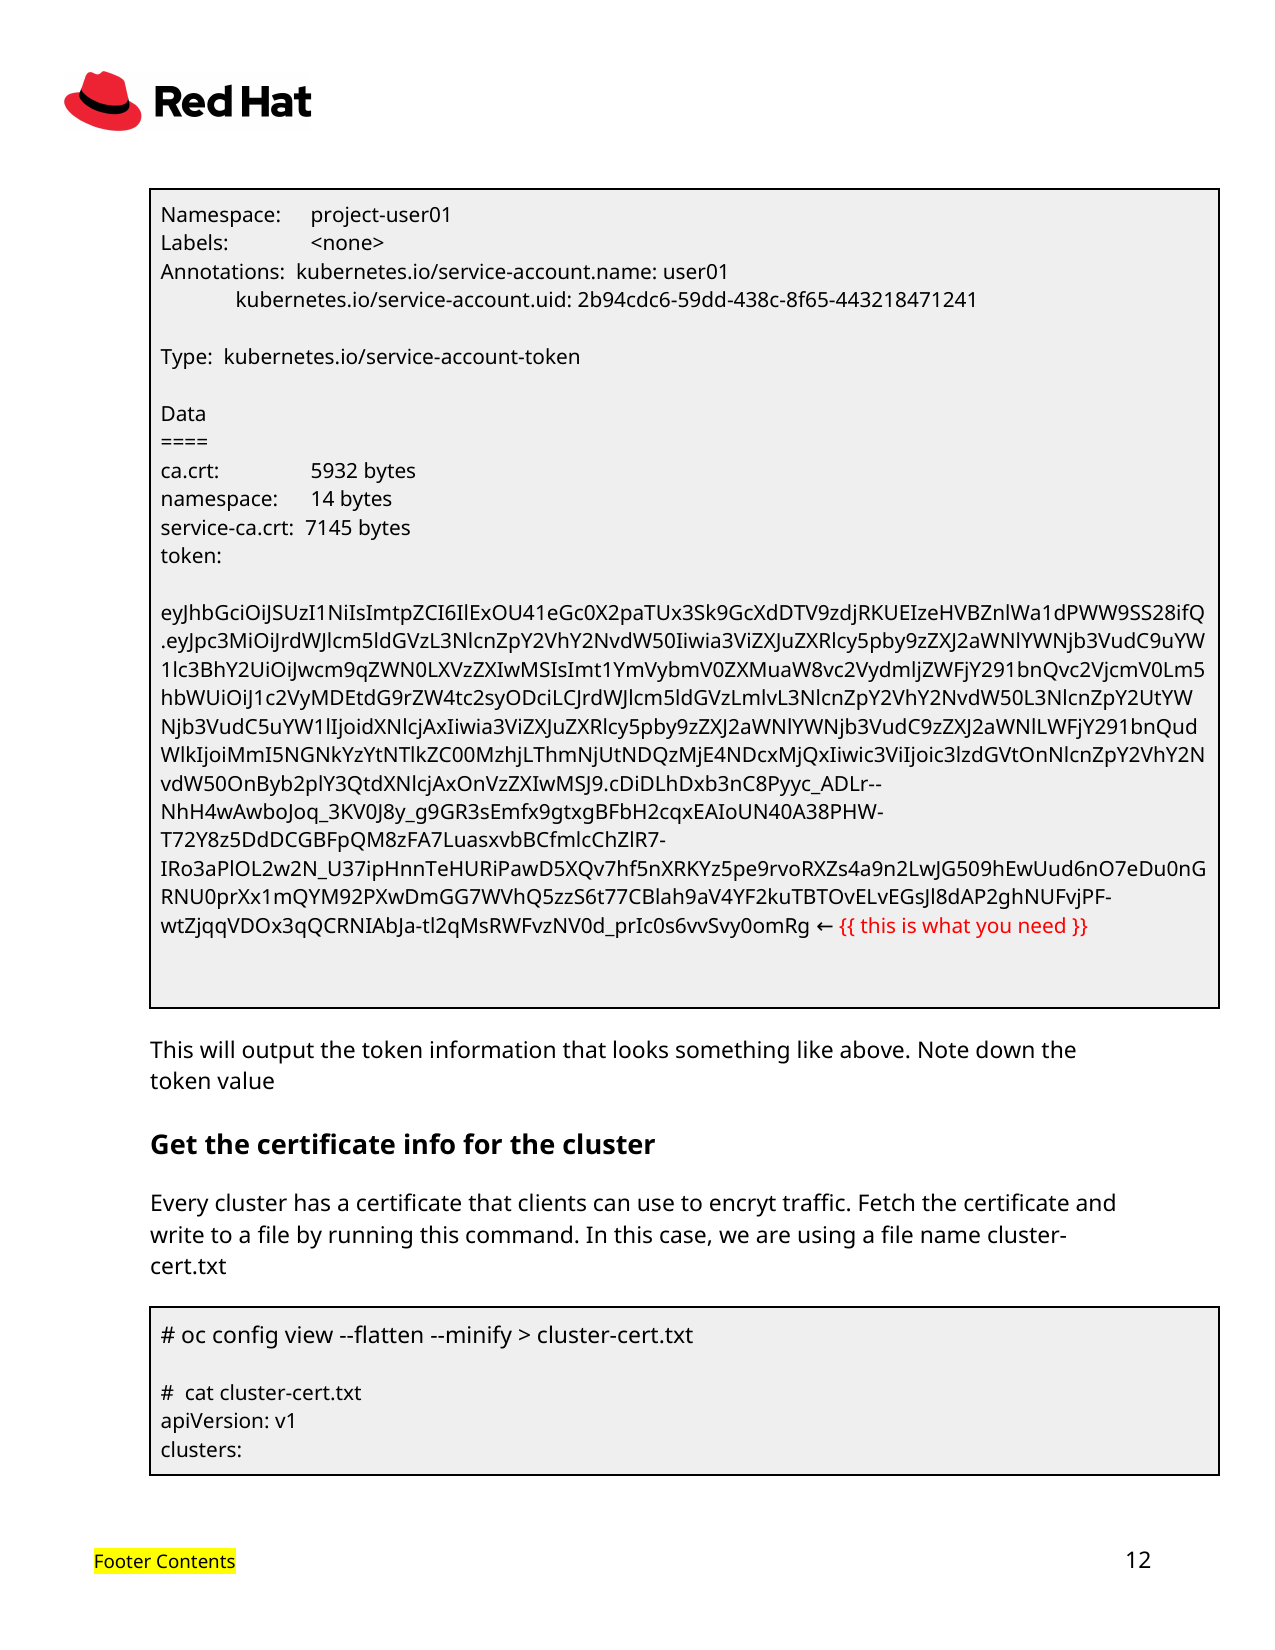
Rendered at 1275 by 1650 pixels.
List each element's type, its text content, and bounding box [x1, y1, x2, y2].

text This will output the token information that looks something like above. Note down the token value [150, 1034, 1125, 1096]
picture [64, 71, 312, 131]
table_header # oc config view --flatten --minify > cluster-cert.txt # cat cluster-cert.txt apiVersion: v1 clusters: [151, 1308, 1218, 1474]
subtitle Get the certificate info for the cluster [150, 1125, 1125, 1162]
text Every cluster has a certificate that clients can use to encryt traffic. Fetch the certificate and write to a file by running this command. In this case, we are using a file name cluster-cert.txt [150, 1187, 1125, 1281]
table_header Namespace: project-user01 Labels: <none> Annotations: kubernetes.io/service-account.name: user01 kubernetes.io/service-account.uid: 2b94cdc6-59dd-438c-8f65-443218471241 Type: kubernetes.io/service-account-token Data ==== ca.crt: 5932 bytes namespace: 14 bytes service-ca.crt: 7145 bytes token: eyJhbGciOiJSUzI1NiIsImtpZCI6IlExOU41eGc0X2paTUx3Sk9GcXdDTV9zdjRKUEIzeHVBZnlWa1dPWW9SS28ifQ.eyJpc3MiOiJrdWJlcm5ldGVzL3NlcnZpY2VhY2NvdW50Iiwia3ViZXJuZXRlcy5pby9zZXJ2aWNlYWNjb3VudC9uYW1lc3BhY2UiOiJwcm9qZWN0LXVzZXIwMSIsImt1YmVybmV0ZXMuaW8vc2VydmljZWFjY291bnQvc2VjcmV0Lm5hbWUiOiJ1c2VyMDEtdG9rZW4tc2syODciLCJrdWJlcm5ldGVzLmlvL3NlcnZpY2VhY2NvdW50L3NlcnZpY2UtYWNjb3VudC5uYW1lIjoidXNlcjAxIiwia3ViZXJuZXRlcy5pby9zZXJ2aWNlYWNjb3VudC9zZXJ2aWNlLWFjY291bnQudWlkIjoiMmI5NGNkYzYtNTlkZC00MzhjLThmNjUtNDQzMjE4NDcxMjQxIiwic3ViIjoic3lzdGVtOnNlcnZpY2VhY2NvdW50OnByb2plY3QtdXNlcjAxOnVzZXIwMSJ9.cDiDLhDxb3nC8Pyyc_ADLr--NhH4wAwboJoq_3KV0J8y_g9GR3sEmfx9gtxgBFbH2cqxEAIoUN40A38PHW-T72Y8z5DdDCGBFpQM8zFA7LuasxvbBCfmlcChZlR7-IRo3aPlOL2w2N_U37ipHnnTeHURiPawD5XQv7hf5nXRKYz5pe9rvoRXZs4a9n2LwJG509hEwUud6nO7eDu0nGRNU0prXx1mQYM92PXwDmGG7WVhQ5zzS6t77CBlah9aV4YF2kuTBTOvELvEGsJl8dAP2ghNUFvjPF-wtZjqqVDOx3qQCRNIAbJa-tl2qMsRWFvzNV0d_prIc0s6vvSvy0omRg ← {{ this is what you need }} [151, 190, 1218, 1007]
